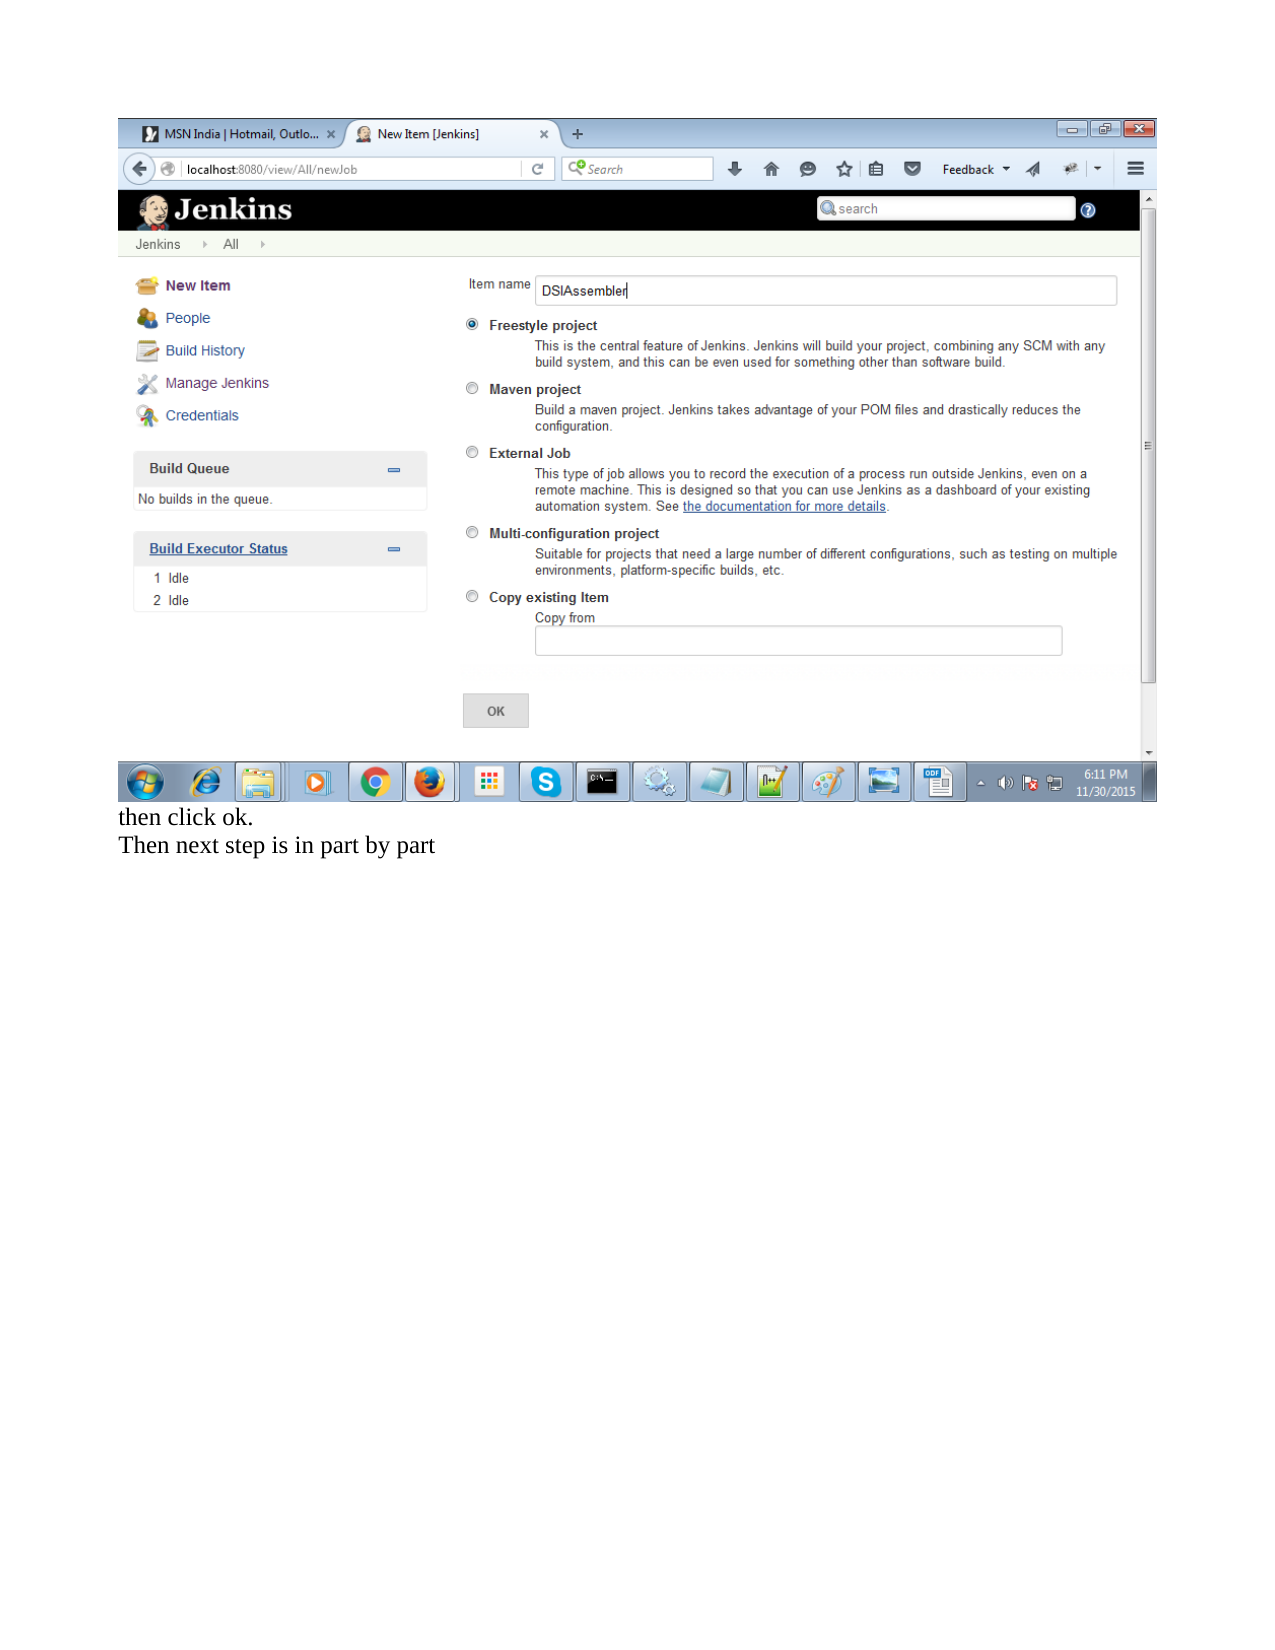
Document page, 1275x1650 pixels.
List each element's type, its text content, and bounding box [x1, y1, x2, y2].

text Then next step is in part by part [118, 831, 1157, 859]
text then click ok. [118, 802, 1157, 831]
picture [118, 118, 1157, 802]
